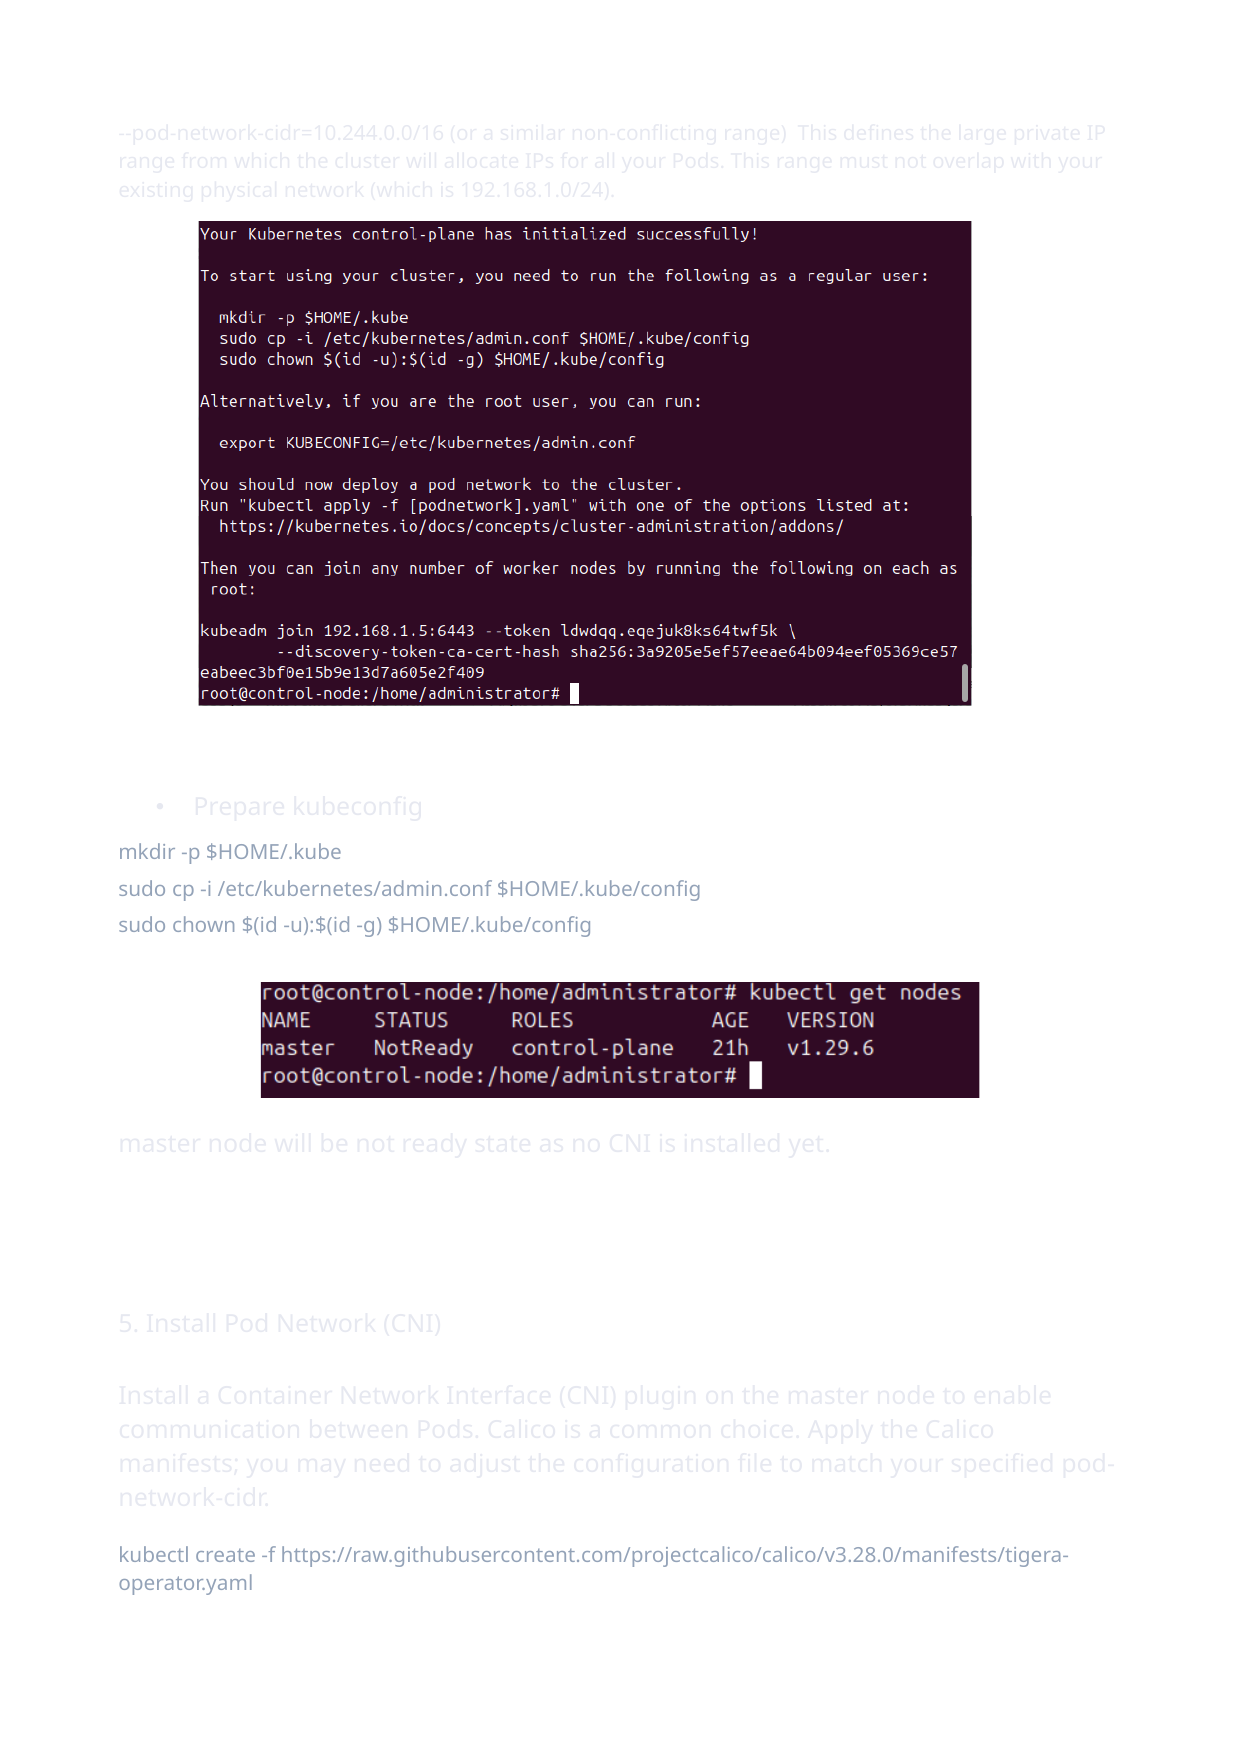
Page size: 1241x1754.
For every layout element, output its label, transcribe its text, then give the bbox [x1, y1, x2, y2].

text mkdir -p $HOME/.kube [118, 837, 1122, 866]
text master node will be not ready state as no CNI is installed yet. [118, 1125, 1122, 1159]
text 5. Install Pod Network (CNI) [118, 1306, 1122, 1340]
text sudo chown $(id -u):$(id -g) $HOME/.kube/config [118, 910, 1122, 939]
text kubectl create -f https://raw.githubusercontent.com/projectcalico/calico/v3.28.0/manifests/tigera-operator.yaml [118, 1540, 1122, 1597]
text Install a Container Network Interface (CNI) plugin on the master node to enable communication between Pods. Calico is a common choice. Apply the Calico manifests; you may need to adjust the configuration file to match your specified pod-network-cidr. [118, 1377, 1122, 1514]
text sudo cp -i /etc/kubernetes/admin.conf $HOME/.kube/config [118, 874, 1122, 902]
picture [260, 982, 980, 1098]
text --pod-network-cidr=10.244.0.0/16 (or a similar non-conflicting range) This defines the large private IP range from which the cluster will allocate IPs for all your Pods. This range must not overlap with your existing physical network (which is 192.168.1.0/24). [118, 118, 1122, 203]
picture [198, 221, 972, 706]
list Prepare kubeconfig [156, 789, 1122, 823]
